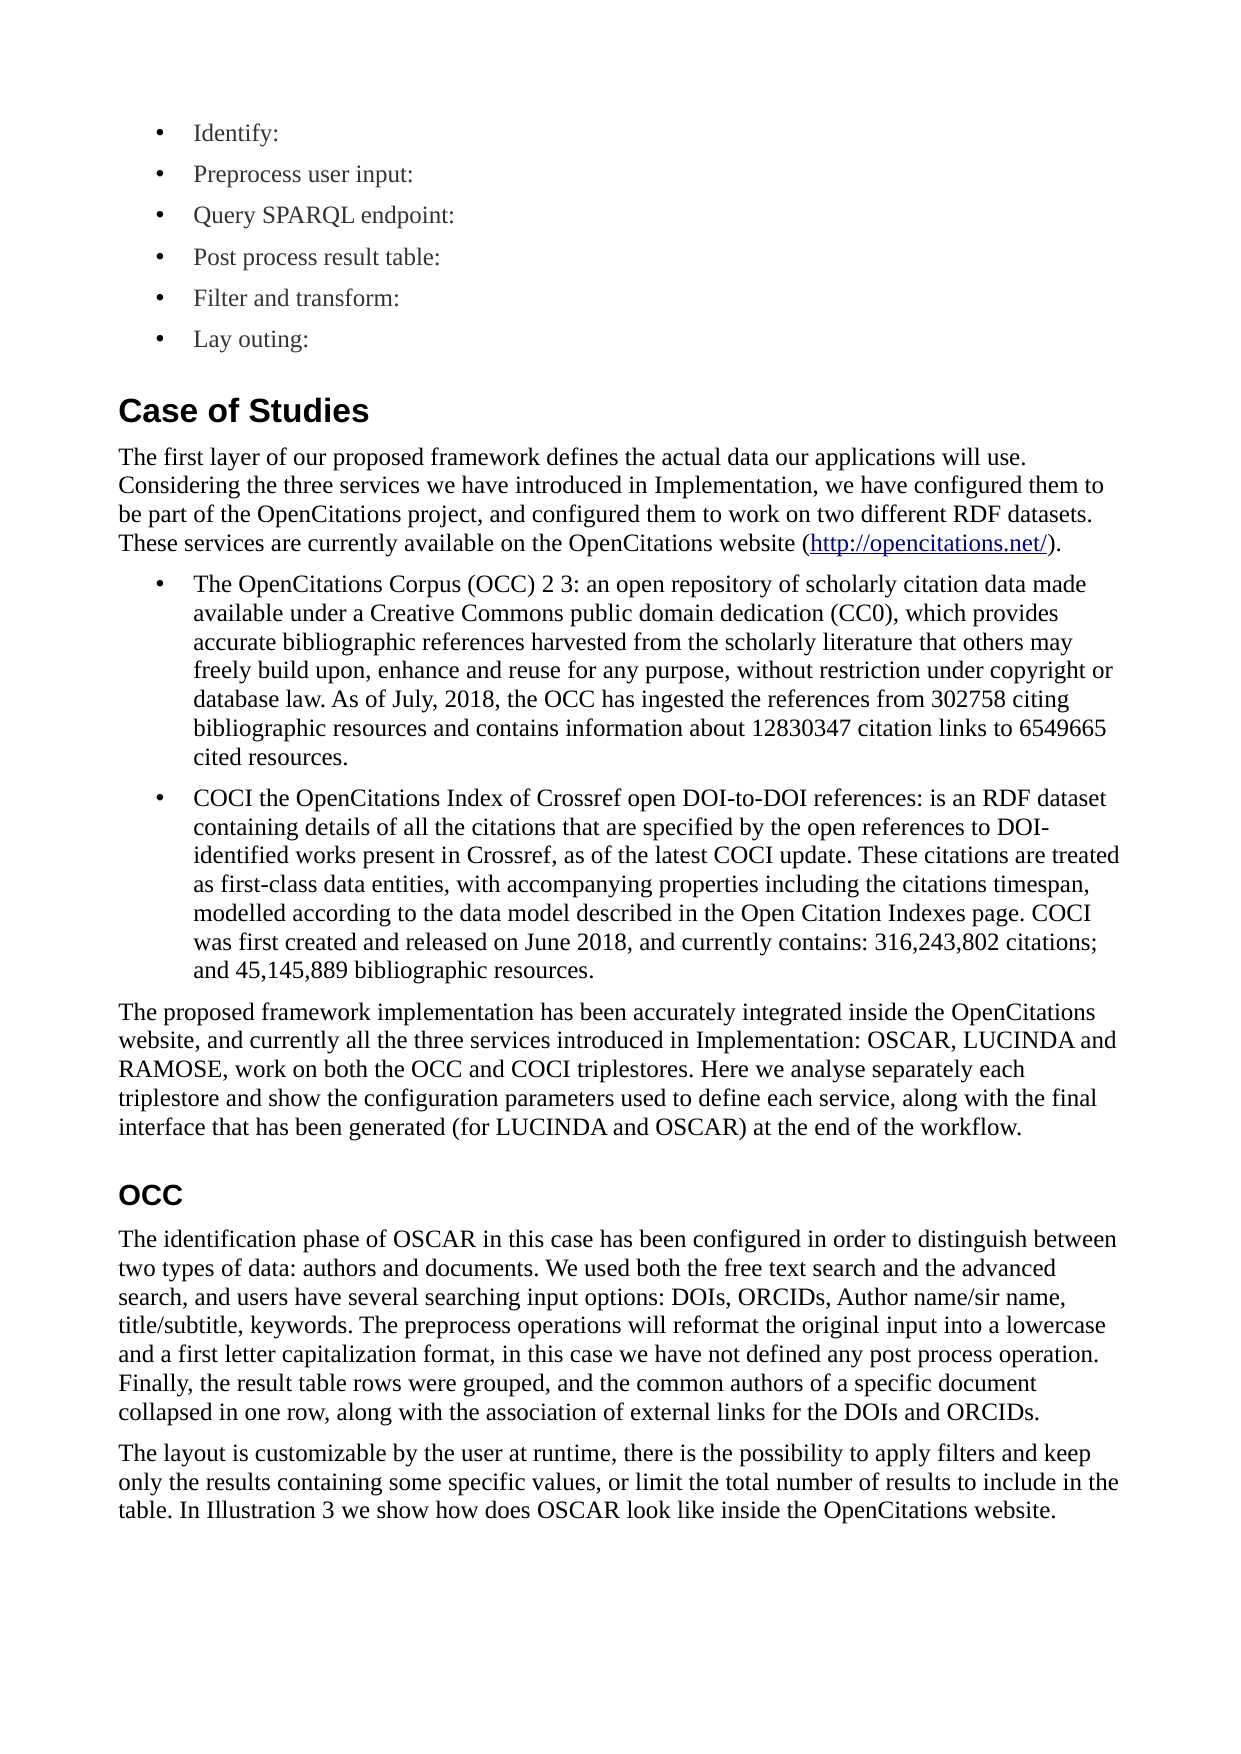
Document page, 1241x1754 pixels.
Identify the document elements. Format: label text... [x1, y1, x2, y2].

subtitle Case of Studies [118, 391, 1122, 429]
list Preprocess user input: [156, 159, 1122, 188]
list Identify: [156, 118, 1122, 147]
text The proposed framework implementation has been accurately integrated inside the OpenCitations website, and currently all the three services introduced in Implementation: OSCAR, LUCINDA and RAMOSE, work on both the OCC and COCI triplestores. Here we analyse separately each triplestore and show the configuration parameters used to define each service, along with the final interface that has been generated (for LUCINDA and OSCAR) at the end of the workflow. [118, 997, 1122, 1141]
list Lay outing: [156, 324, 1122, 353]
text The first layer of our proposed framework defines the actual data our applications will use. Considering the three services we have introduced in Implementation, we have configured them to be part of the OpenCitations project, and configured them to work on two different RDF datasets. These services are currently available on the OpenCitations website (http://opencitations.net/). [118, 442, 1122, 557]
text The identification phase of OSCAR in this case has been configured in order to distinguish between two types of data: authors and documents. We used both the free text search and the advanced search, and users have several searching input options: DOIs, ORCIDs, Author name/sir name, title/subtitle, keywords. The preprocess operations will reformat the original input into a lowercase and a first letter capitalization format, in this case we have not defined any post process operation. Finally, the result table rows were grouped, and the common authors of a specific document collapsed in one row, along with the association of external links for the DOIs and ORCIDs. [118, 1224, 1122, 1425]
list The OpenCitations Corpus (OCC) 2 3: an open repository of scholarly citation data made available under a Creative Commons public domain dedication (CC0), which provides accurate bibliographic references harvested from the scholarly literature that others may freely build upon, enhance and reuse for any purpose, without restriction under copyright or database law. As of July, 2018, the OCC has ingested the references from 302758 citing bibliographic resources and contains information about 12830347 citation links to 6549665 cited resources. [156, 569, 1122, 771]
list Query SPARQL endpoint: [156, 201, 1122, 229]
list Filter and transform: [156, 283, 1122, 312]
list Post process result table: [156, 242, 1122, 271]
text The layout is customizable by the user at runtime, there is the possibility to apply filters and keep only the results containing some specific values, or limit the total number of results to include in the table. In Illustration 3 we show how does OSCAR look like inside the OpenCitations website. [118, 1438, 1122, 1524]
subtitle OCC [118, 1178, 1122, 1212]
list COCI the OpenCitations Index of Crossref open DOI-to-DOI references: is an RDF dataset containing details of all the citations that are specified by the open references to DOI-identified works present in Crossref, as of the latest COCI update. These citations are treated as first-class data entities, with accompanying properties including the citations timespan, modelled according to the data model described in the Open Citation Indexes page. COCI was first created and released on June 2018, and currently contains: 316,243,802 citations; and 45,145,889 bibliographic resources. [156, 783, 1122, 984]
